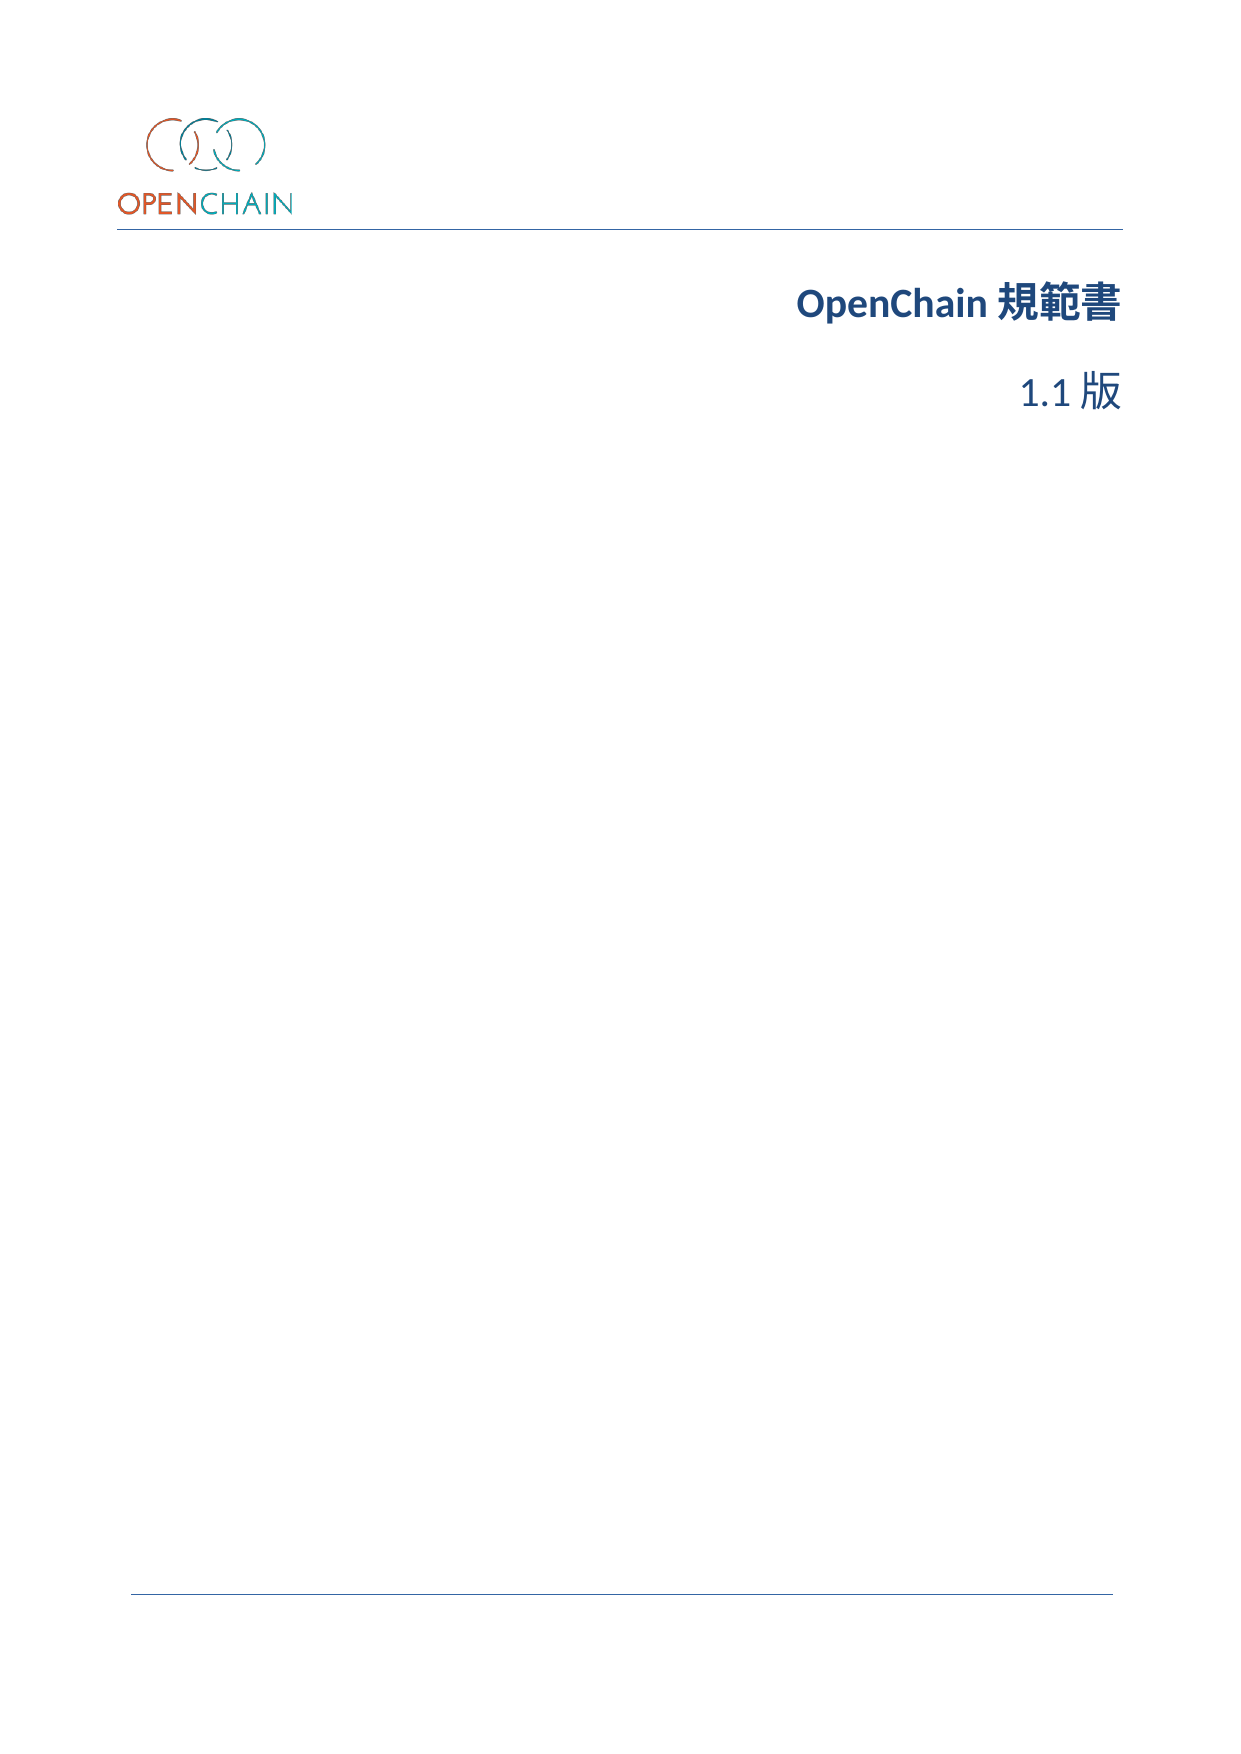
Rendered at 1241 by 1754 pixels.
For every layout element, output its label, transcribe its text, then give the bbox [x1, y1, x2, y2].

picture [118, 118, 292, 215]
title 1.1 版 [189, 358, 1122, 418]
title OpenChain 規範書 [189, 269, 1122, 329]
